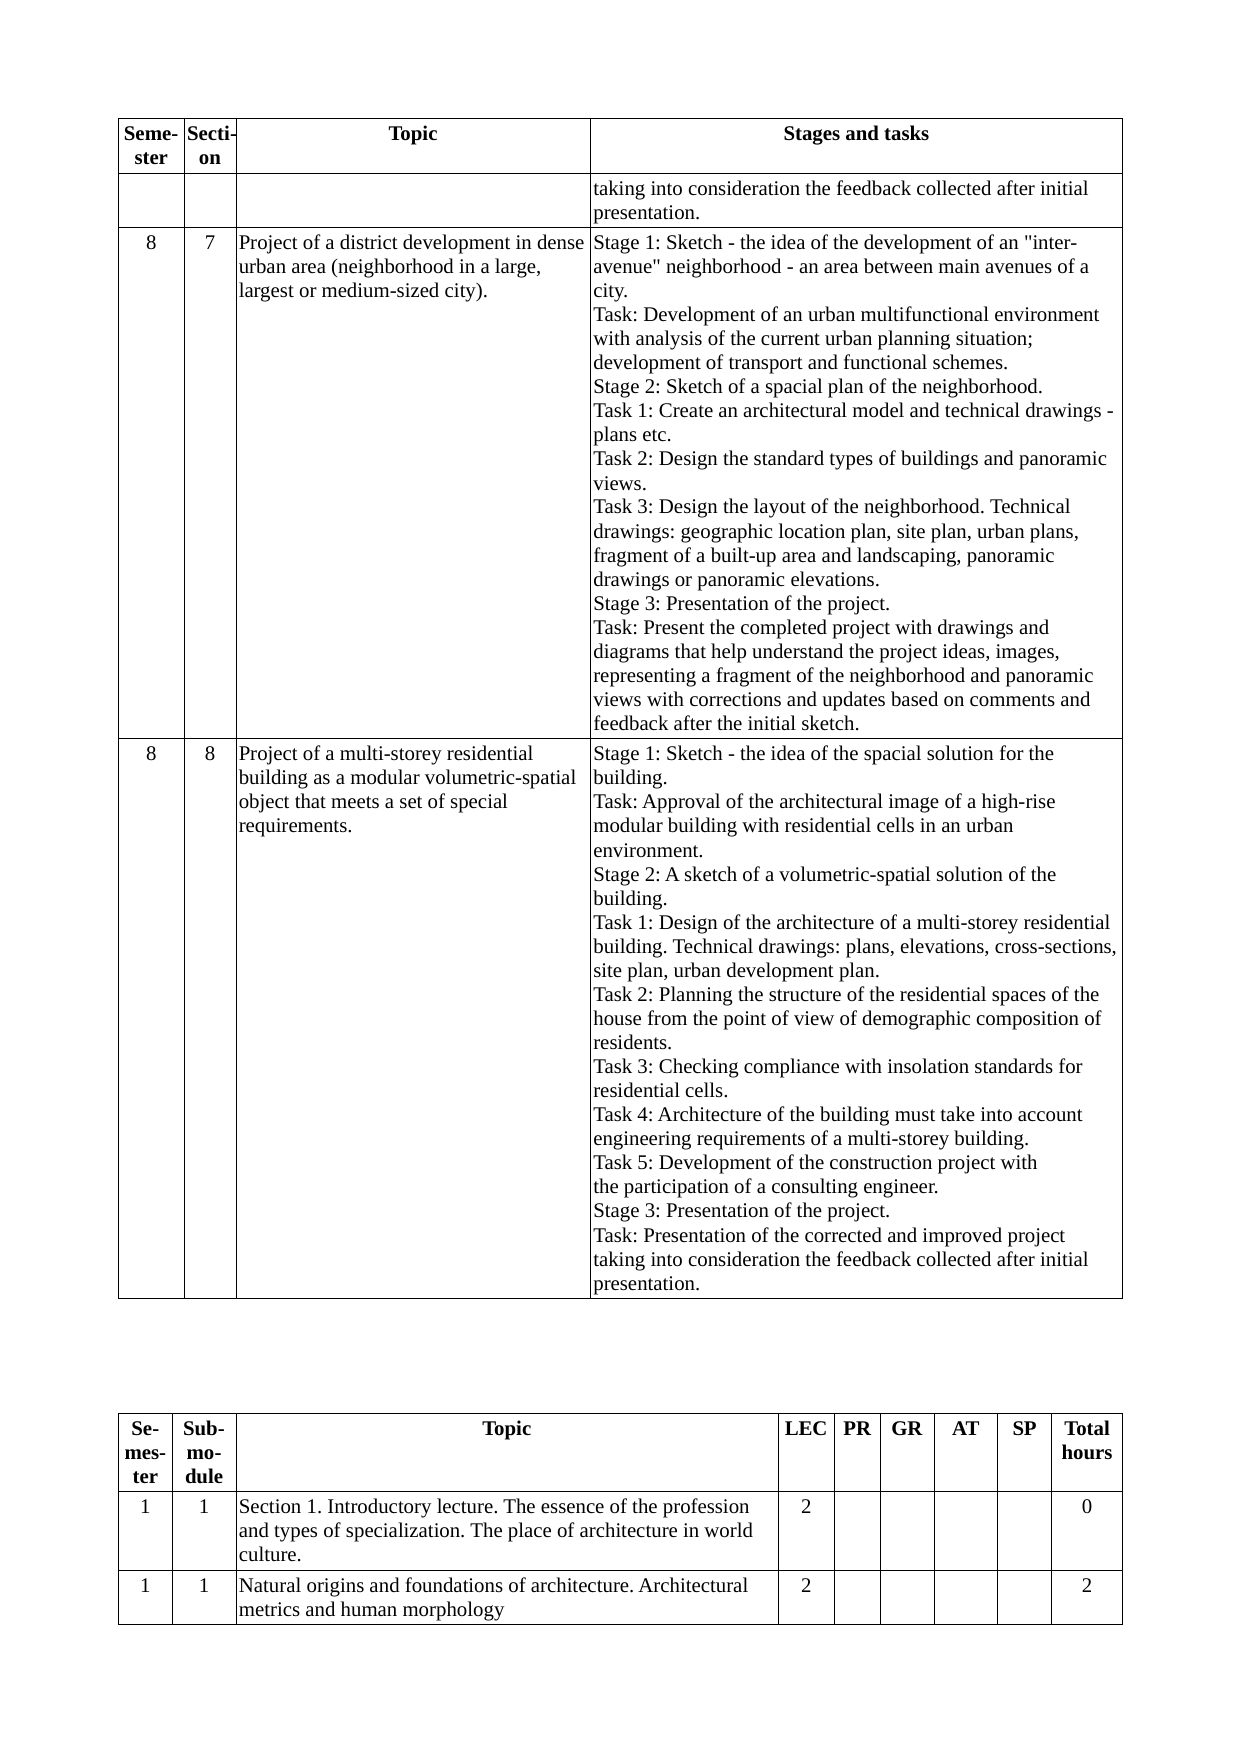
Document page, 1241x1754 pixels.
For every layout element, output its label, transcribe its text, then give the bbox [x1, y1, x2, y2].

table_cell 1 [119, 1492, 172, 1569]
table_cell 2 [1052, 1571, 1122, 1624]
table_cell Section 1. Introductory lecture. The essence of the profession and types of specialization. The place of architecture in world culture. [237, 1492, 778, 1569]
table_cell 7 [185, 228, 236, 738]
table_cell [935, 1571, 997, 1624]
table_cell [998, 1492, 1051, 1569]
table_cell Stage 1: Sketch - the idea of the development of an "inter-avenue" neighborhood - an area between main avenues of a city. Task: Development of an urban multifunctional environment with analysis of the current urban planning situation; development of transport and functional schemes. Stage 2: Sketch of a spacial plan of the neighborhood. Task 1: Create an architectural model and technical drawings - plans etc. Task 2: Design the standard types of buildings and panoramic views. Task 3: Design the layout of the neighborhood. Technical drawings: geographic location plan, site plan, urban plans, fragment of a built-up area and landscaping, panoramic drawings or panoramic elevations. Stage 3: Presentation of the project. Task: Present the completed project with drawings and diagrams that help understand the project ideas, images, representing a fragment of the neighborhood and panoramic views with corrections and updates based on comments and feedback after the initial sketch. [591, 228, 1122, 738]
table_header GR [881, 1414, 934, 1491]
table_header Total hours [1052, 1414, 1122, 1491]
table_cell 1 [173, 1492, 236, 1569]
table_header PR [835, 1414, 880, 1491]
table_cell [237, 174, 590, 227]
table_cell Project of a district development in dense urban area (neighborhood in a large, largest or medium-sized city). [237, 228, 590, 738]
table_cell 8 [119, 739, 184, 1298]
table_cell [881, 1571, 934, 1624]
table_cell 8 [185, 739, 236, 1298]
table_header LEC [779, 1414, 834, 1491]
table_cell [185, 174, 236, 227]
table_header Stages and tasks [591, 119, 1122, 172]
table_cell 2 [779, 1571, 834, 1624]
table_cell [935, 1492, 997, 1569]
table_cell [881, 1492, 934, 1569]
table_cell 2 [779, 1492, 834, 1569]
table_cell taking into consideration the feedback collected after initial presentation. [591, 174, 1122, 227]
table_cell [998, 1571, 1051, 1624]
table_cell [835, 1492, 880, 1569]
table_cell 0 [1052, 1492, 1122, 1569]
table_cell Stage 1: Sketch - the idea of the spacial solution for the building. Task: Approval of the architectural image of a high-rise modular building with residential cells in an urban environment. Stage 2: A sketch of a volumetric-spatial solution of the building. Task 1: Design of the architecture of a multi-storey residential building. Technical drawings: plans, elevations, cross-sections, site plan, urban development plan. Task 2: Planning the structure of the residential spaces of the house from the point of view of demographic composition of residents. Task 3: Checking compliance with insolation standards for residential cells. Task 4: Architecture of the building must take into account engineering requirements of a multi-storey building. Task 5: Development of the construction project with the participation of a consulting engineer. Stage 3: Presentation of the project. Task: Presentation of the corrected and improved project taking into consideration the feedback collected after initial presentation. [591, 739, 1122, 1298]
table_header Seme‑ster [119, 119, 184, 172]
table_cell Natural origins and foundations of architecture. Architectural metrics and human morphology [237, 1571, 778, 1624]
table_cell 1 [173, 1571, 236, 1624]
table_cell 1 [119, 1571, 172, 1624]
table_header Topic [237, 119, 590, 172]
table_header Sub‑ mo‑ dule [173, 1414, 236, 1491]
table_cell 8 [119, 228, 184, 738]
table_cell Project of a multi-storey residential building as a modular volumetric-spatial object that meets a set of special requirements. [237, 739, 590, 1298]
table_header Se‑ mes‑ ter [119, 1414, 172, 1491]
table_header Topic [237, 1414, 778, 1491]
table_cell [835, 1571, 880, 1624]
table_header Secti‑on [185, 119, 236, 172]
table_cell [119, 174, 184, 227]
table_header AT [935, 1414, 997, 1491]
table_header SP [998, 1414, 1051, 1491]
